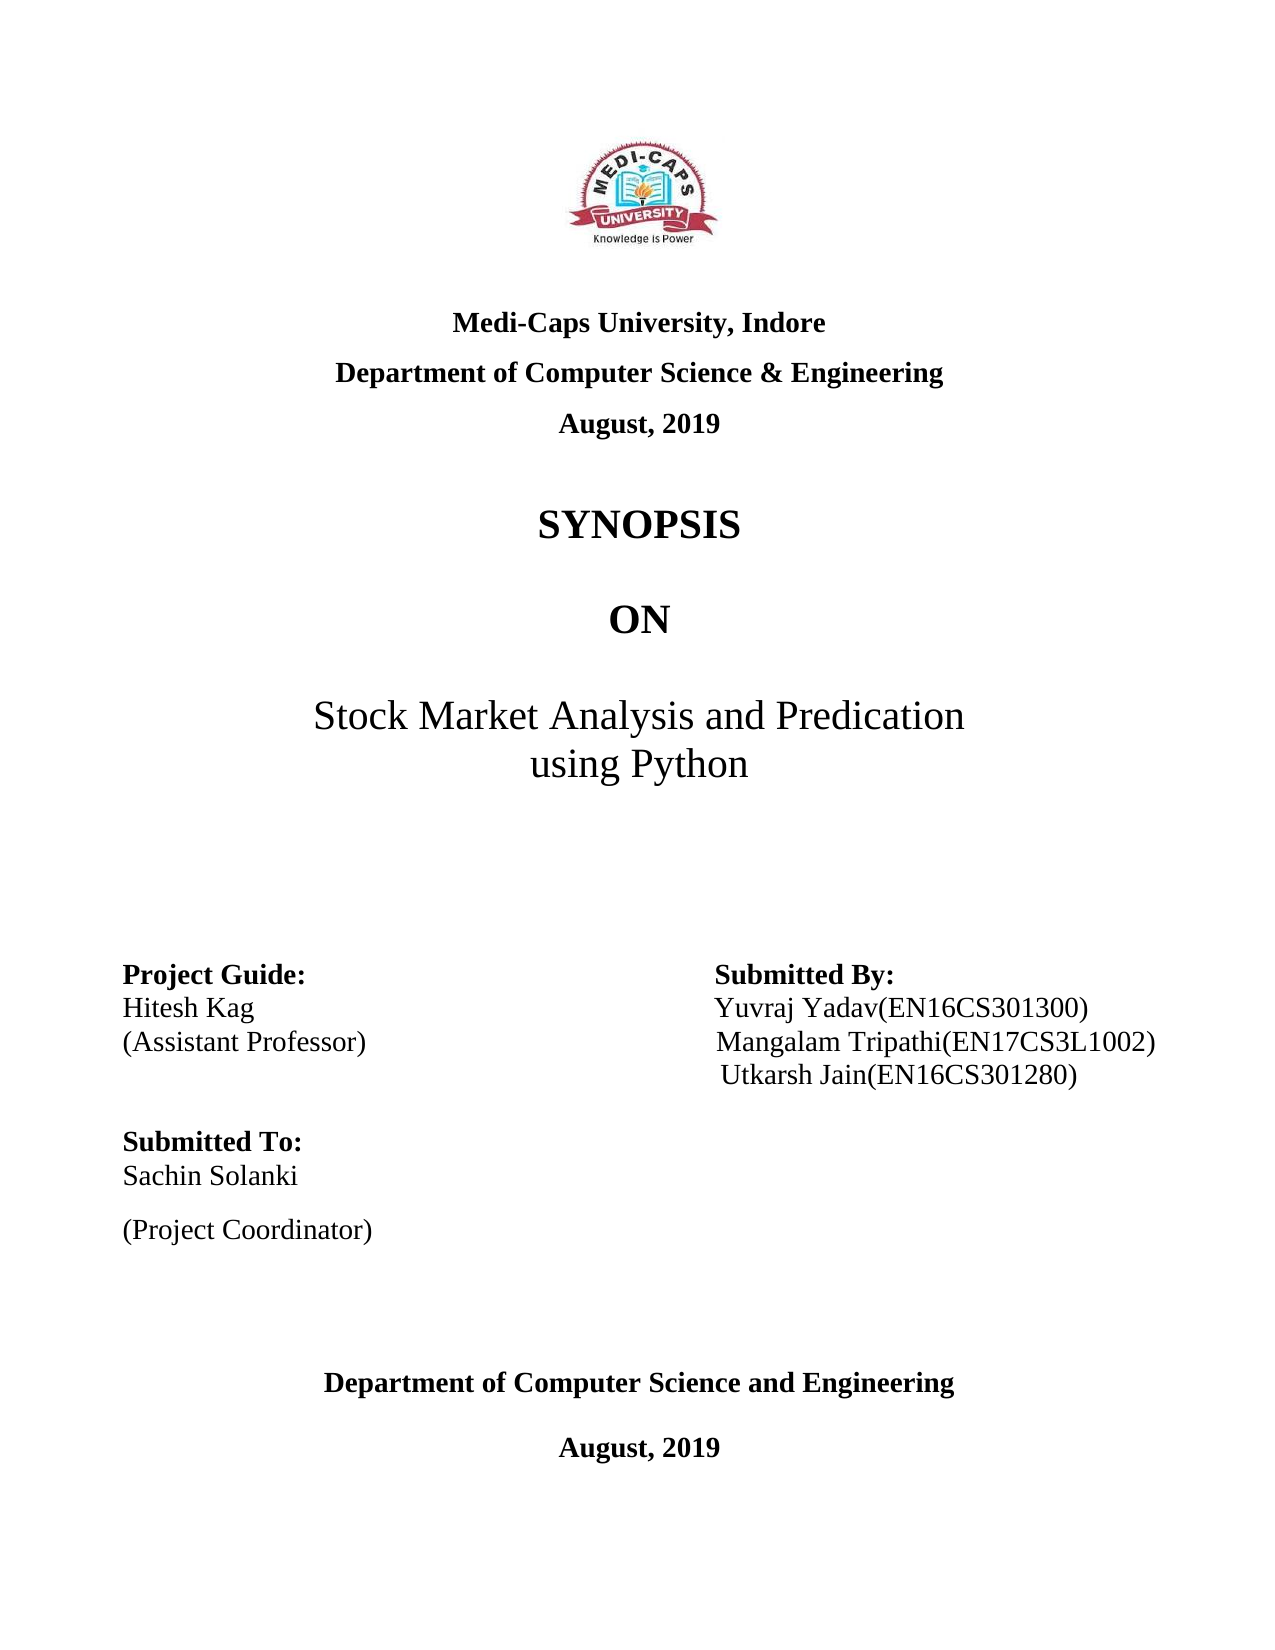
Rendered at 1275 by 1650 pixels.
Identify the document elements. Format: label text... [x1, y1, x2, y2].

text Hitesh Kag Yuvraj Yadav(EN16CS301300) [122, 990, 1156, 1024]
text ON [122, 595, 1156, 643]
text SYNOPSIS [122, 499, 1156, 547]
text August, 2019 [122, 406, 1156, 439]
text Stock Market Analysis and Predication [122, 691, 1156, 739]
text using Python [122, 739, 1156, 787]
text Medi-Caps University, Indore [122, 305, 1156, 339]
text (Assistant Professor) Mangalam Tripathi(EN17CS3L1002) [122, 1024, 1156, 1057]
text Sachin Solanki [122, 1158, 1156, 1192]
text (Project Coordinator) [122, 1212, 1156, 1246]
text Department of Computer Science and Engineering [122, 1365, 1156, 1399]
picture [553, 121, 726, 259]
text Project Guide: Submitted By: [122, 957, 1156, 990]
text August, 2019 [122, 1430, 1156, 1464]
text Submitted To: [122, 1124, 1156, 1158]
text Utkarsh Jain(EN16CS301280) [122, 1057, 1156, 1091]
text Department of Computer Science & Engineering [122, 355, 1156, 389]
